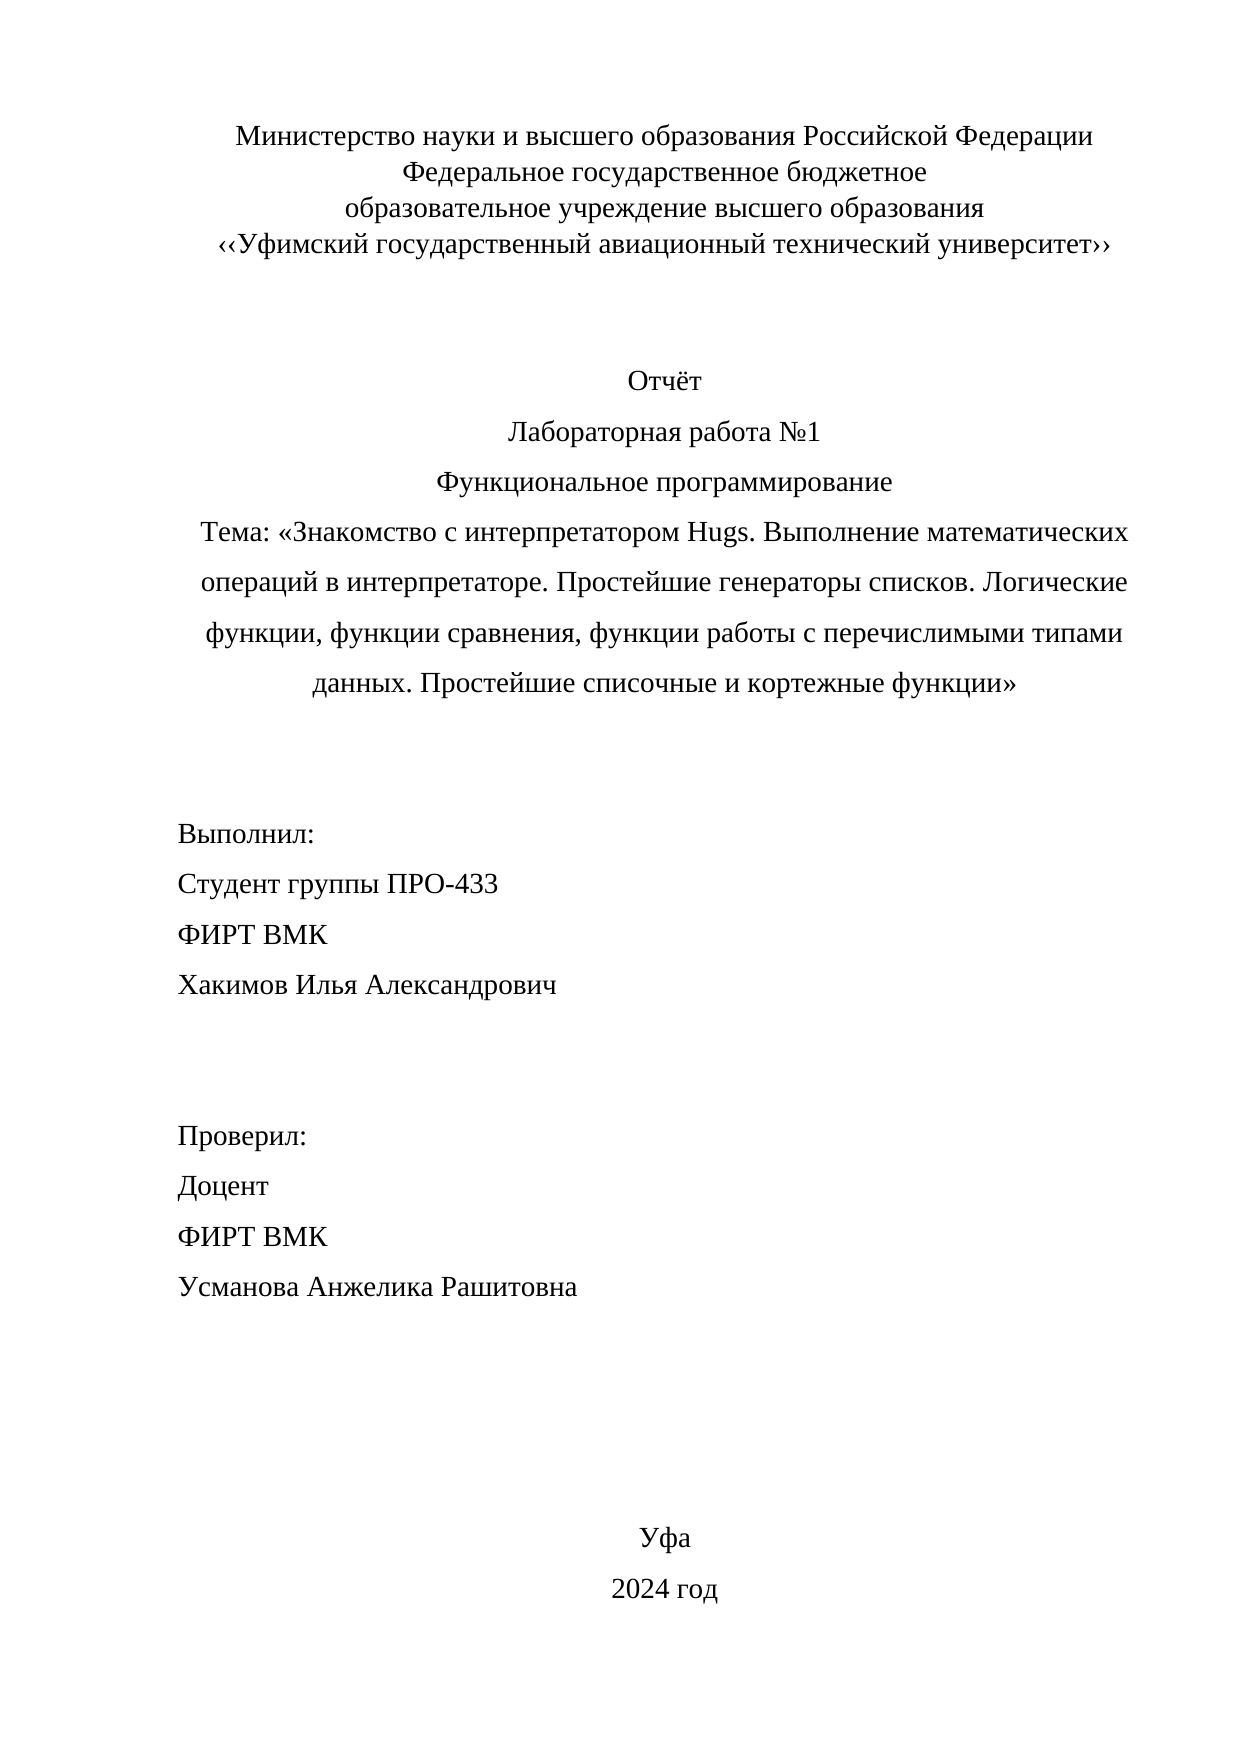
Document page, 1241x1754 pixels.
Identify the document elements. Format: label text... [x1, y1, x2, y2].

text Функциональное программирование [177, 464, 1152, 497]
text Усманова Анжелика Рашитовна [177, 1269, 1152, 1302]
text ‹‹Уфимский государственный авиационный технический университет›› [177, 227, 1152, 260]
text Лабораторная работа №1 [177, 414, 1152, 447]
text Доцент [177, 1168, 1152, 1202]
text ФИРТ ВМК [177, 1219, 1152, 1252]
text Министерство науки и высшего образования Российской Федерации [177, 118, 1152, 152]
text Уфа [177, 1521, 1152, 1554]
text Федеральное государственное бюджетное [177, 154, 1152, 188]
text Выполнил: [177, 816, 1152, 850]
text ФИРТ ВМК [177, 917, 1152, 950]
text 2024 год [177, 1571, 1152, 1604]
text Тема: «Знакомство с интерпретатором Hugs. Выполнение математических операций в интерпретаторе. Простейшие генераторы списков. Логические функции, функции сравнения, функции работы с перечислимыми типами данных. Простейшие списочные и кортежные функции» [177, 514, 1152, 699]
text образовательное учреждение высшего образования [177, 190, 1152, 224]
text Студент группы ПРО-433 [177, 866, 1152, 900]
text Проверил: [177, 1118, 1152, 1152]
text Отчёт [177, 363, 1152, 397]
text Хакимов Илья Александрович [177, 967, 1152, 1001]
